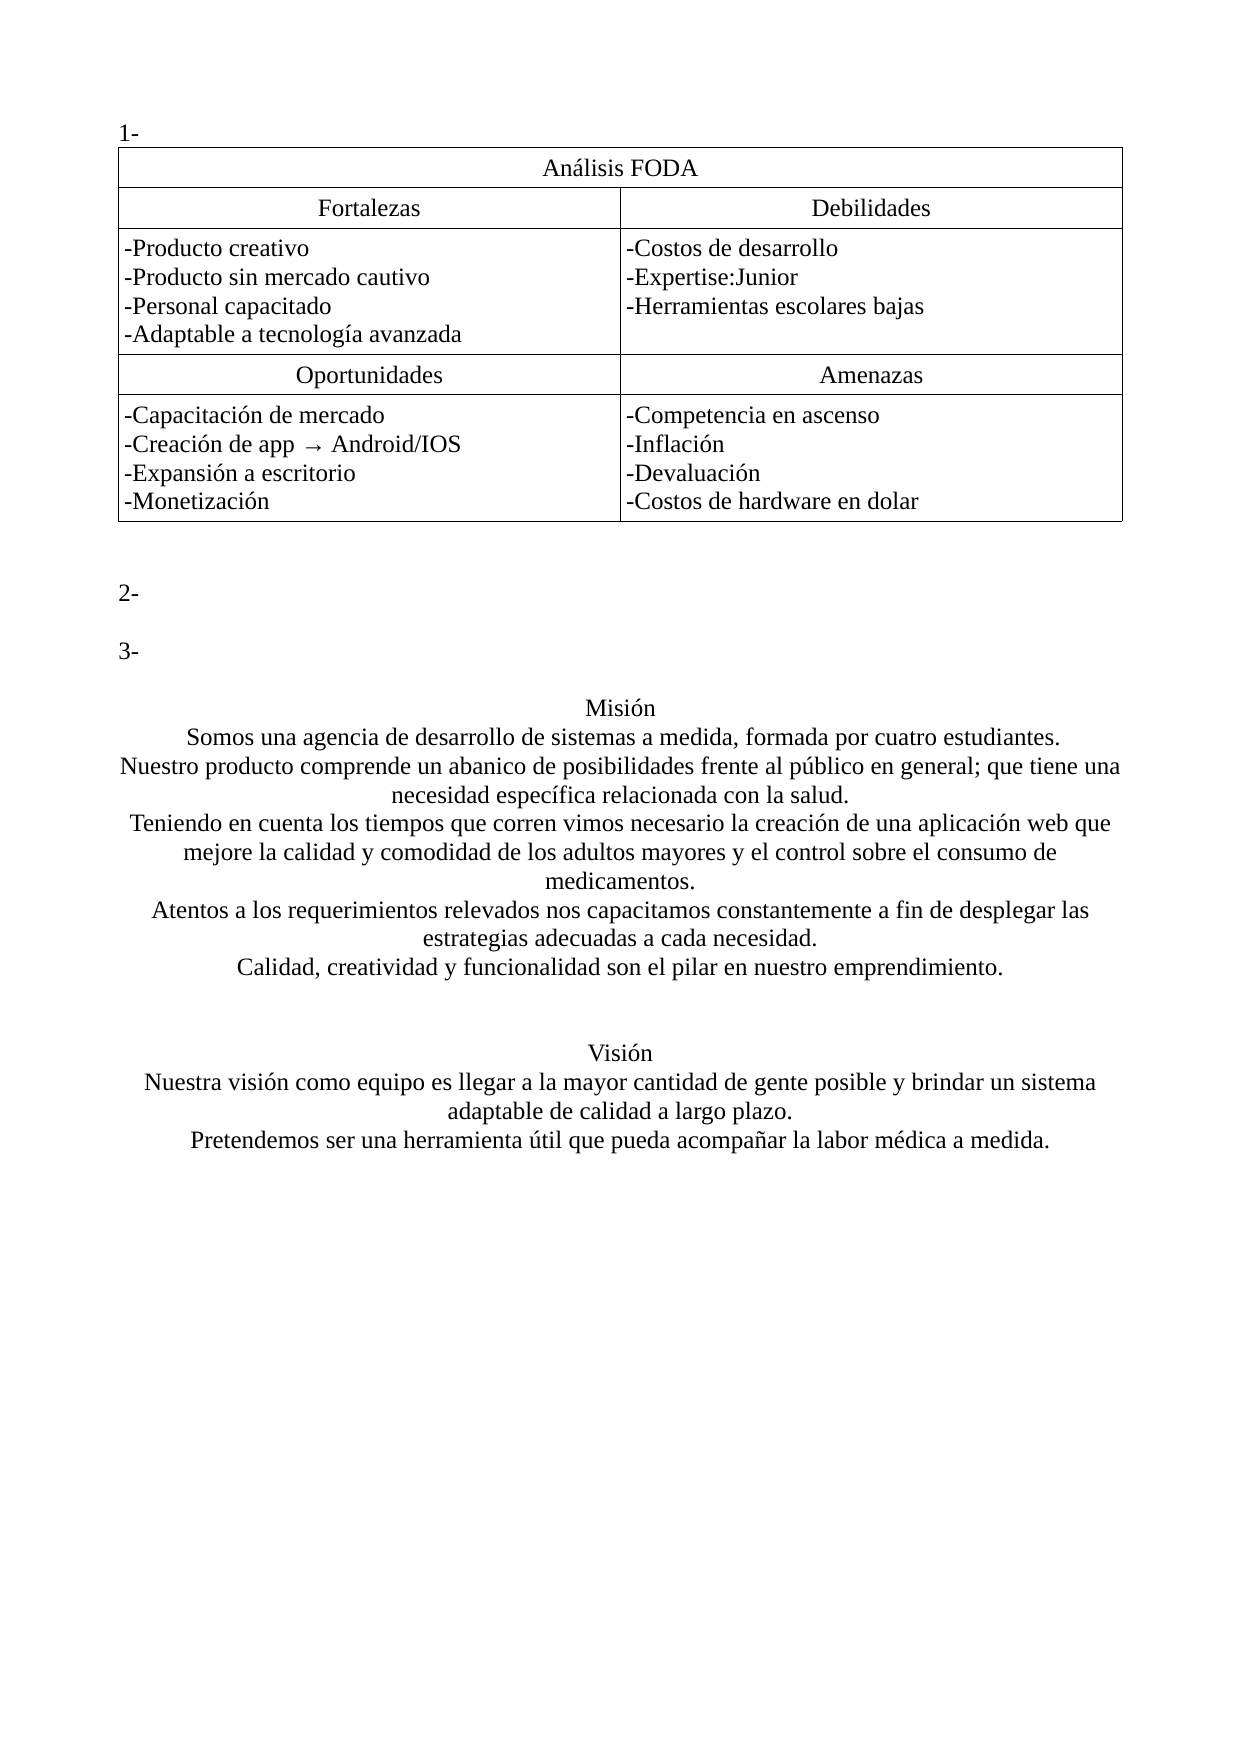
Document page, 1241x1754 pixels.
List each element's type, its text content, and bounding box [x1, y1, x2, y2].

text Nuestra visión como equipo es llegar a la mayor cantidad de gente posible y brindar un sistema adaptable de calidad a largo plazo. [118, 1067, 1122, 1125]
text Teniendo en cuenta los tiempos que corren vimos necesario la creación de una aplicación web que mejore la calidad y comodidad de los adultos mayores y el control sobre el consumo de medicamentos. [118, 808, 1122, 895]
table_cell -Capacitación de mercado -Creación de app → Android/IOS -Expansión a escritorio -Monetización [119, 395, 620, 521]
table_cell Fortalezas [119, 188, 620, 227]
text Misión [118, 693, 1122, 722]
text 3- [118, 636, 1122, 665]
text Pretendemos ser una herramienta útil que pueda acompañar la labor médica a medida. [118, 1125, 1122, 1153]
text 2- [118, 578, 1122, 607]
table_cell -Costos de desarrollo -Expertise:Junior -Herramientas escolares bajas [621, 229, 1122, 354]
table_cell -Competencia en ascenso -Inflación -Devaluación -Costos de hardware en dolar [621, 395, 1122, 521]
text Atentos a los requerimientos relevados nos capacitamos constantemente a fin de desplegar las estrategias adecuadas a cada necesidad. [118, 895, 1122, 952]
text Calidad, creatividad y funcionalidad son el pilar en nuestro emprendimiento. [118, 952, 1122, 981]
table_cell Debilidades [621, 188, 1122, 227]
text Somos una agencia de desarrollo de sistemas a medida, formada por cuatro estudiantes. [118, 722, 1122, 751]
table_cell Amenazas [621, 355, 1122, 394]
table_cell Oportunidades [119, 355, 620, 394]
text Visión [118, 1038, 1122, 1067]
text Nuestro producto comprende un abanico de posibilidades frente al público en general; que tiene una necesidad específica relacionada con la salud. [118, 751, 1122, 808]
text 1- [118, 118, 1122, 147]
table_cell -Producto creativo -Producto sin mercado cautivo -Personal capacitado -Adaptable a tecnología avanzada [119, 229, 620, 354]
table_header Análisis FODA [119, 148, 1122, 187]
